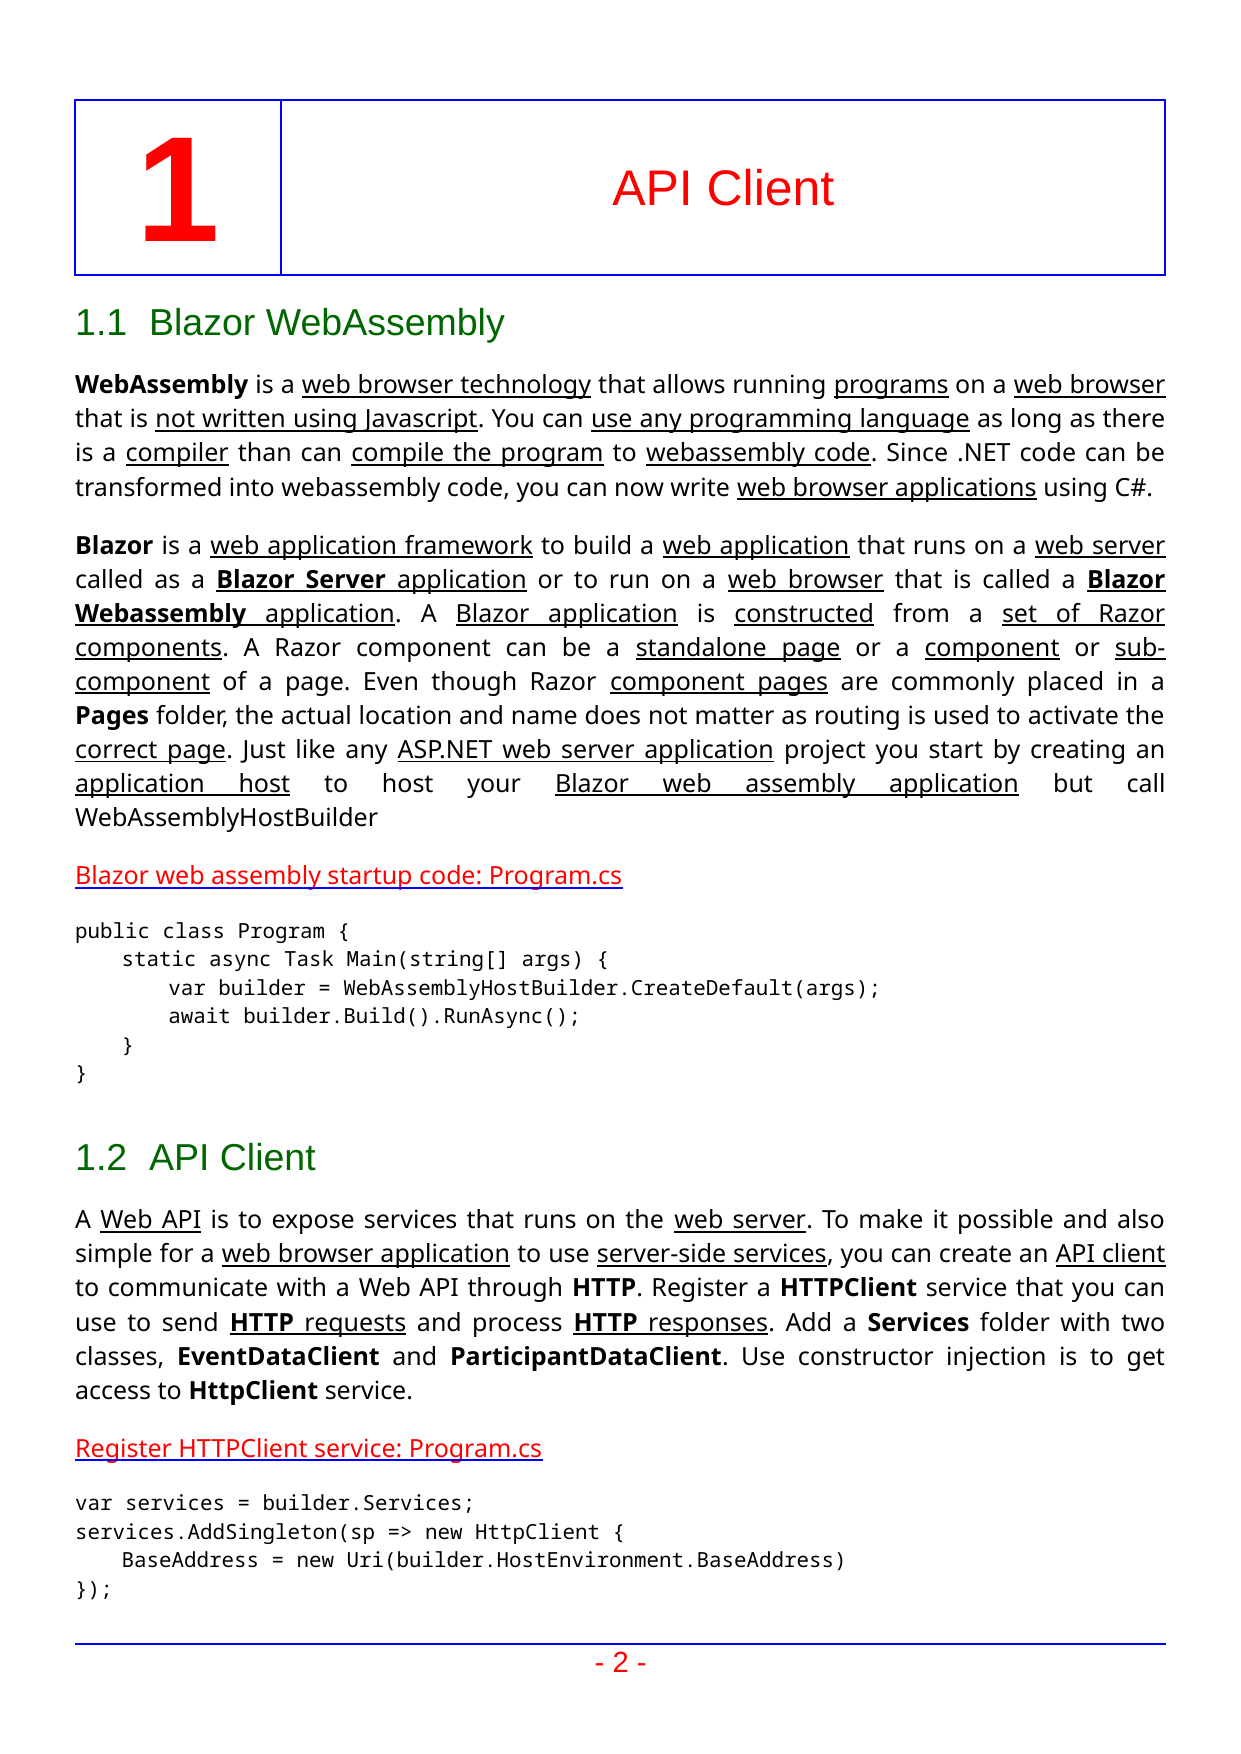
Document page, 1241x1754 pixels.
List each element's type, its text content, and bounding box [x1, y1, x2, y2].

text public class Program { [75, 916, 1166, 944]
text A Web API is to expose services that runs on the web server. To make it possible and also simple for a web browser application to use server-side services, you can create an API client to communicate with a Web API through HTTP. Register a HTTPClient service that you can use to send HTTP requests and process HTTP responses. Add a Services folder with two classes, EventDataClient and ParticipantDataClient. Use constructor injection is to get access to HttpClient service. [75, 1202, 1166, 1406]
table_header 1 [76, 101, 280, 274]
text BaseAddress = new Uri(builder.HostEnvironment.BaseAddress) [75, 1545, 1166, 1574]
text } [75, 1058, 1166, 1087]
text }); [75, 1574, 1166, 1602]
text Register HTTPClient service: Program.cs [75, 1430, 1166, 1464]
text await builder.Build().RunAsync(); [75, 1001, 1166, 1030]
text 1.2 API Client [75, 1135, 1166, 1178]
table_header API Client [282, 101, 1164, 274]
text static async Task Main(string[] args) { [75, 944, 1166, 973]
text Blazor web assembly startup code: Program.cs [75, 858, 1166, 892]
text var builder = WebAssemblyHostBuilder.CreateDefault(args); [75, 973, 1166, 1001]
text WebAssembly is a web browser technology that allows running programs on a web browser that is not written using Javascript. You can use any programming language as long as there is a compiler than can compile the program to webassembly code. Since .NET code can be transformed into webassembly code, you can now write web browser applications using C#. [75, 367, 1166, 503]
text var services = builder.Services; [75, 1488, 1166, 1517]
text Blazor is a web application framework to build a web application that runs on a web server called as a Blazor Server application or to run on a web browser that is called a Blazor Webassembly application. A Blazor application is constructed from a set of Razor components. A Razor component can be a standalone page or a component or sub-component of a page. Even though Razor component pages are commonly placed in a Pages folder, the actual location and name does not matter as routing is used to activate the correct page. Just like any ASP.NET web server application project you start by creating an application host to host your Blazor web assembly application but call WebAssemblyHostBuilder [75, 527, 1166, 834]
text } [75, 1030, 1166, 1058]
text services.AddSingleton(sp => new HttpClient { [75, 1517, 1166, 1545]
text 1.1 Blazor WebAssembly [75, 300, 1166, 343]
